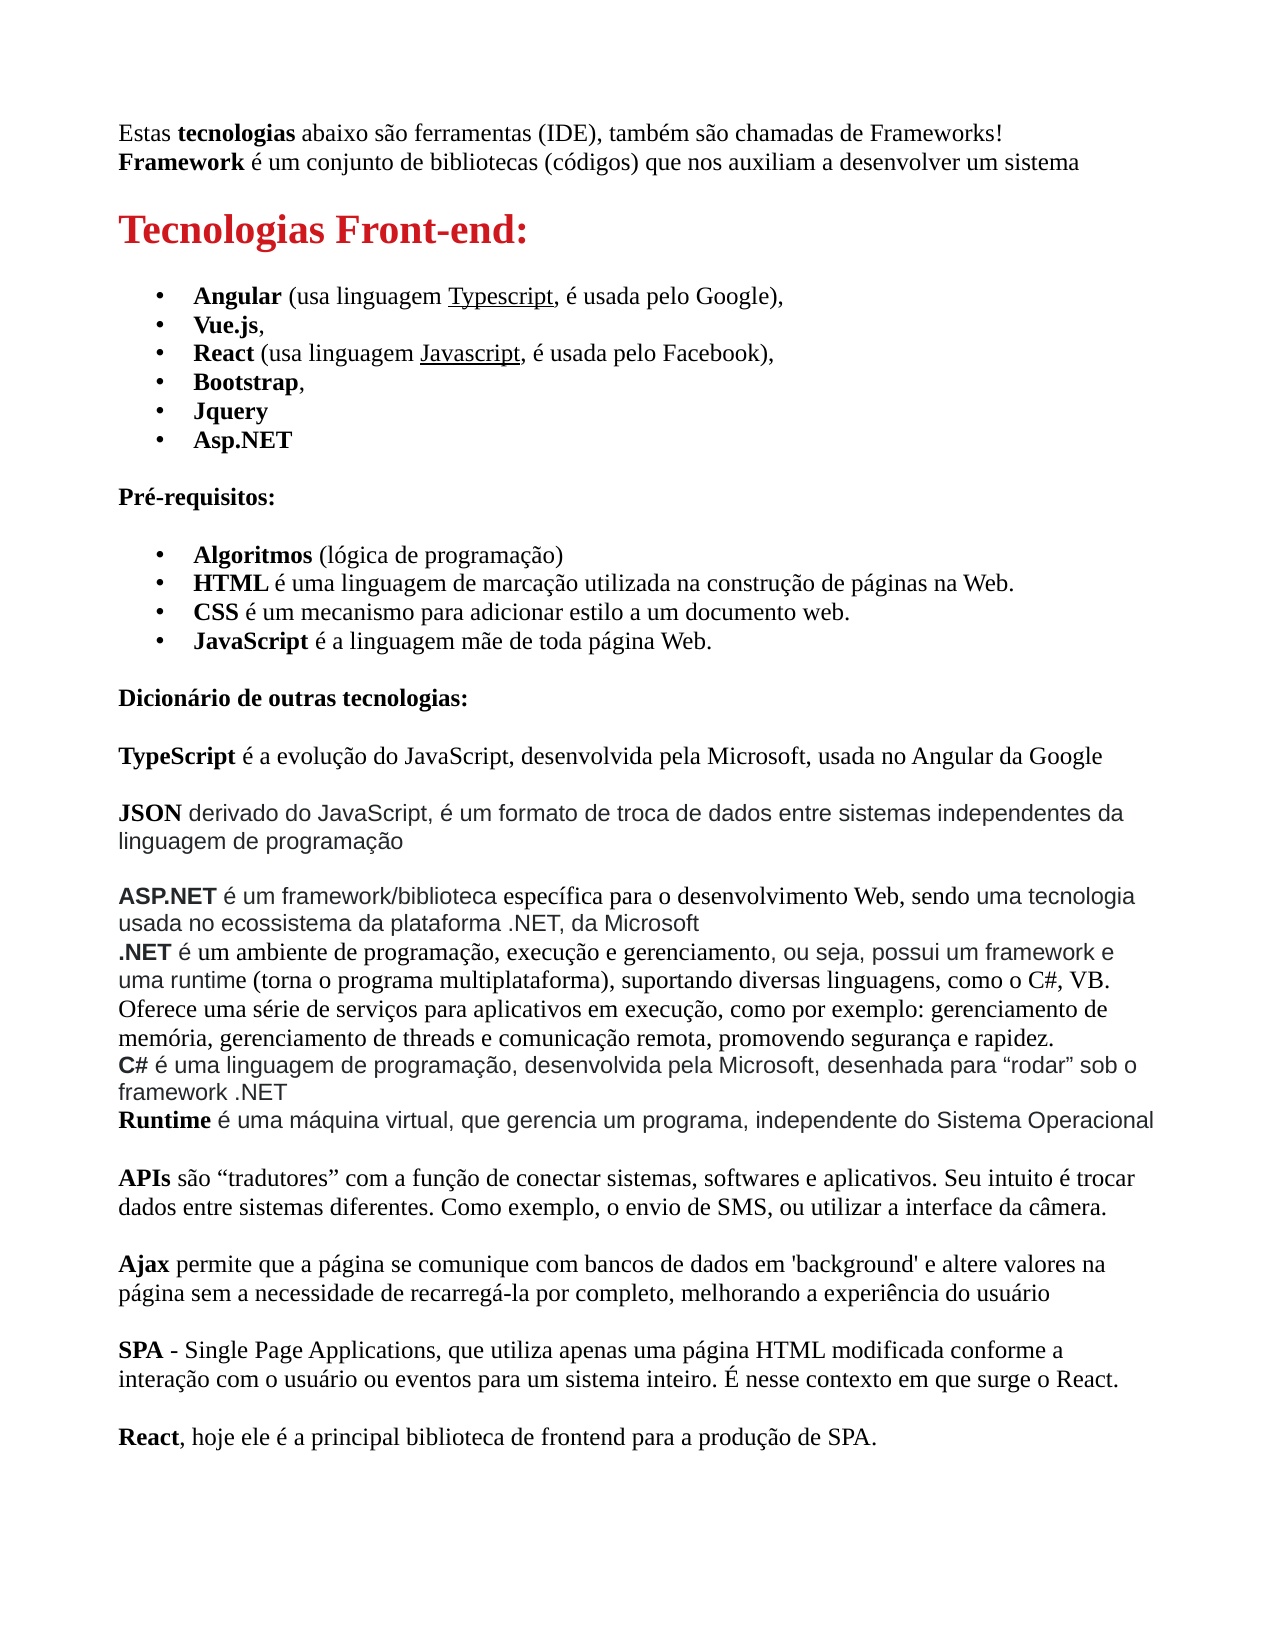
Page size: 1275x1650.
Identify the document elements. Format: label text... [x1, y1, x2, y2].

text Dicionário de outras tecnologias: [118, 683, 1157, 712]
text Estas tecnologias abaixo são ferramentas (IDE), também são chamadas de Frameworks! [118, 118, 1157, 147]
text TypeScript é a evolução do JavaScript, desenvolvida pela Microsoft, usada no Angular da Google [118, 741, 1157, 770]
text SPA - Single Page Applications, que utiliza apenas uma página HTML modificada conforme a interação com o usuário ou eventos para um sistema inteiro. É nesse contexto em que surge o React. [118, 1335, 1157, 1393]
text C# é uma linguagem de programação, desenvolvida pela Microsoft, desenhada para “rodar” sob o framework .NET [118, 1052, 1157, 1105]
text Framework é um conjunto de bibliotecas (códigos) que nos auxiliam a desenvolver um sistema [118, 147, 1157, 176]
list Angular (usa linguagem Typescript, é usada pelo Google), [156, 281, 1157, 310]
text ASP.NET é um framework/biblioteca específica para o desenvolvimento Web, sendo uma tecnologia usada no ecossistema da plataforma .NET, da Microsoft [118, 881, 1157, 937]
text JSON derivado do JavaScript, é um formato de troca de dados entre sistemas independentes da linguagem de programação [118, 798, 1157, 854]
list React (usa linguagem Javascript, é usada pelo Facebook), [156, 338, 1157, 367]
list JavaScript é a linguagem mãe de toda página Web. [156, 626, 1157, 655]
list Algoritmos (lógica de programação) [156, 540, 1157, 568]
text Runtime é uma máquina virtual, que gerencia um programa, independente do Sistema Operacional [118, 1105, 1157, 1134]
list Jquery [156, 396, 1157, 425]
text .NET é um ambiente de programação, execução e gerenciamento, ou seja, possui um framework e uma runtime (torna o programa multiplataforma), suportando diversas linguagens, como o C#, VB. [118, 937, 1157, 994]
text Pré-requisitos: [118, 482, 1157, 540]
list CSS é um mecanismo para adicionar estilo a um documento web. [156, 597, 1157, 626]
list HTML é uma linguagem de marcação utilizada na construção de páginas na Web. [156, 568, 1157, 597]
text React, hoje ele é a principal biblioteca de frontend para a produção de SPA. [118, 1422, 1157, 1450]
text Oferece uma série de serviços para aplicativos em execução, como por exemplo: gerenciamento de memória, gerenciamento de threads e comunicação remota, promovendo segurança e rapidez. [118, 994, 1157, 1052]
text APIs são “tradutores” com a função de conectar sistemas, softwares e aplicativos. Seu intuito é trocar dados entre sistemas diferentes. Como exemplo, o envio de SMS, ou utilizar a interface da câmera. [118, 1163, 1157, 1220]
list Asp.NET [156, 425, 1157, 453]
list Bootstrap, [156, 367, 1157, 396]
text Ajax permite que a página se comunique com bancos de dados em 'background' e altere valores na página sem a necessidade de recarregá-la por completo, melhorando a experiência do usuário [118, 1249, 1157, 1307]
text Tecnologias Front-end: [118, 204, 1157, 252]
list Vue.js, [156, 310, 1157, 338]
